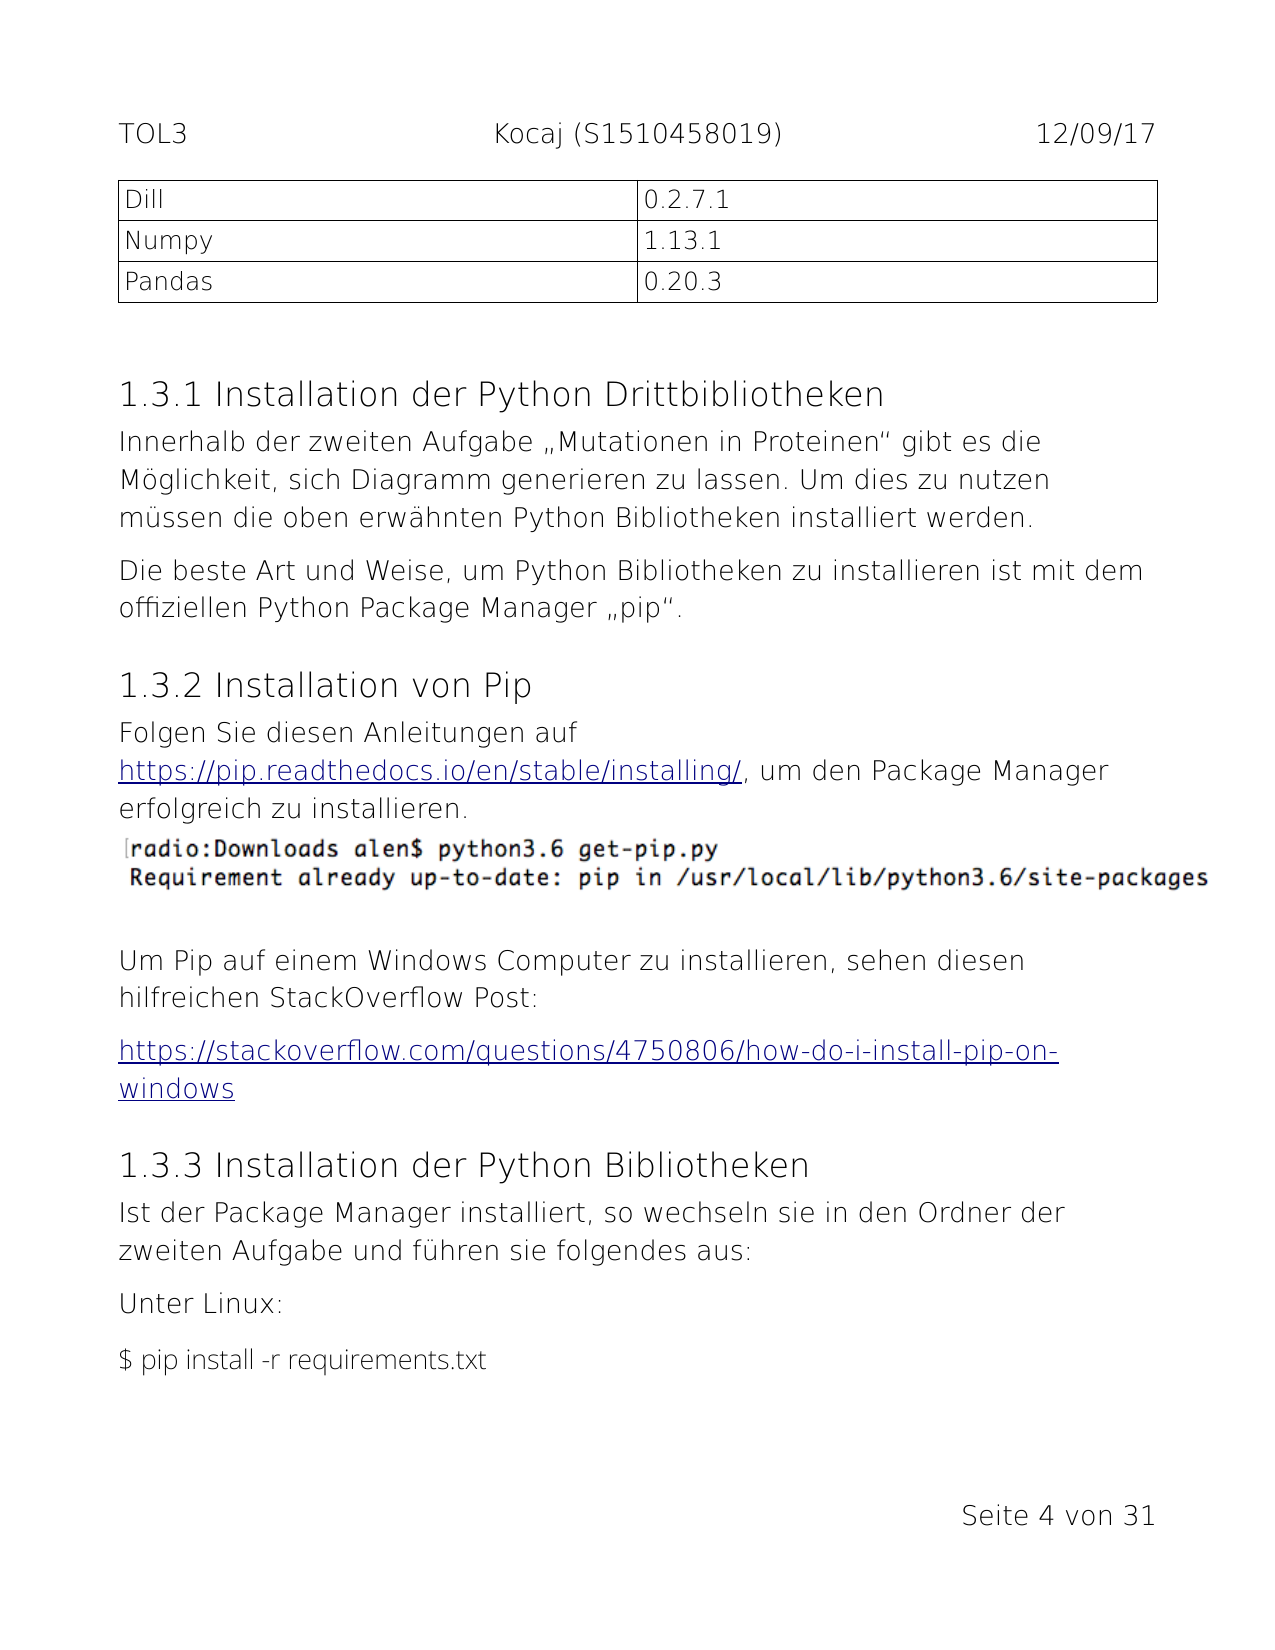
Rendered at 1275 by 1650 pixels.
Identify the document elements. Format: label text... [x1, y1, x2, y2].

text Unter Linux: [118, 1288, 1157, 1319]
text Um Pip auf einem Windows Computer zu installieren, sehen diesen hilfreichen StackOverflow Post: [118, 945, 1157, 1014]
text Ist der Package Manager installiert, so wechseln sie in den Ordner der zweiten Aufgabe und führen sie folgendes aus: [118, 1198, 1157, 1267]
table_cell Pandas [119, 262, 637, 302]
subtitle 1.3.3 Installation der Python Bibliotheken [118, 1146, 1157, 1185]
table_cell 0.20.3 [638, 262, 1157, 302]
text Folgen Sie diesen Anleitungen auf https://pip.readthedocs.io/en/stable/installing/, um den Package Manager erfolgreich zu installieren. [118, 717, 1157, 824]
text https://stackoverflow.com/questions/4750806/how-do-i-install-pip-on-windows [118, 1035, 1157, 1104]
subtitle 1.3.2 Installation von Pip [118, 666, 1157, 705]
table_cell Numpy [119, 221, 637, 261]
table_cell 1.13.1 [638, 221, 1157, 261]
picture [123, 834, 1220, 894]
subtitle 1.3.1 Installation der Python Drittbibliotheken [118, 375, 1157, 414]
text Die beste Art und Weise, um Python Bibliotheken zu installieren ist mit dem offiziellen Python Package Manager „pip“. [118, 555, 1157, 624]
text Innerhalb der zweiten Aufgabe „Mutationen in Proteinen“ gibt es die Möglichkeit, sich Diagramm generieren zu lassen. Um dies zu nutzen müssen die oben erwähnten Python Bibliotheken installiert werden. [118, 427, 1157, 534]
table_cell Dill [119, 181, 637, 220]
table_cell 0.2.7.1 [638, 181, 1157, 220]
text $ pip install -r requirements.txt [118, 1340, 1157, 1377]
